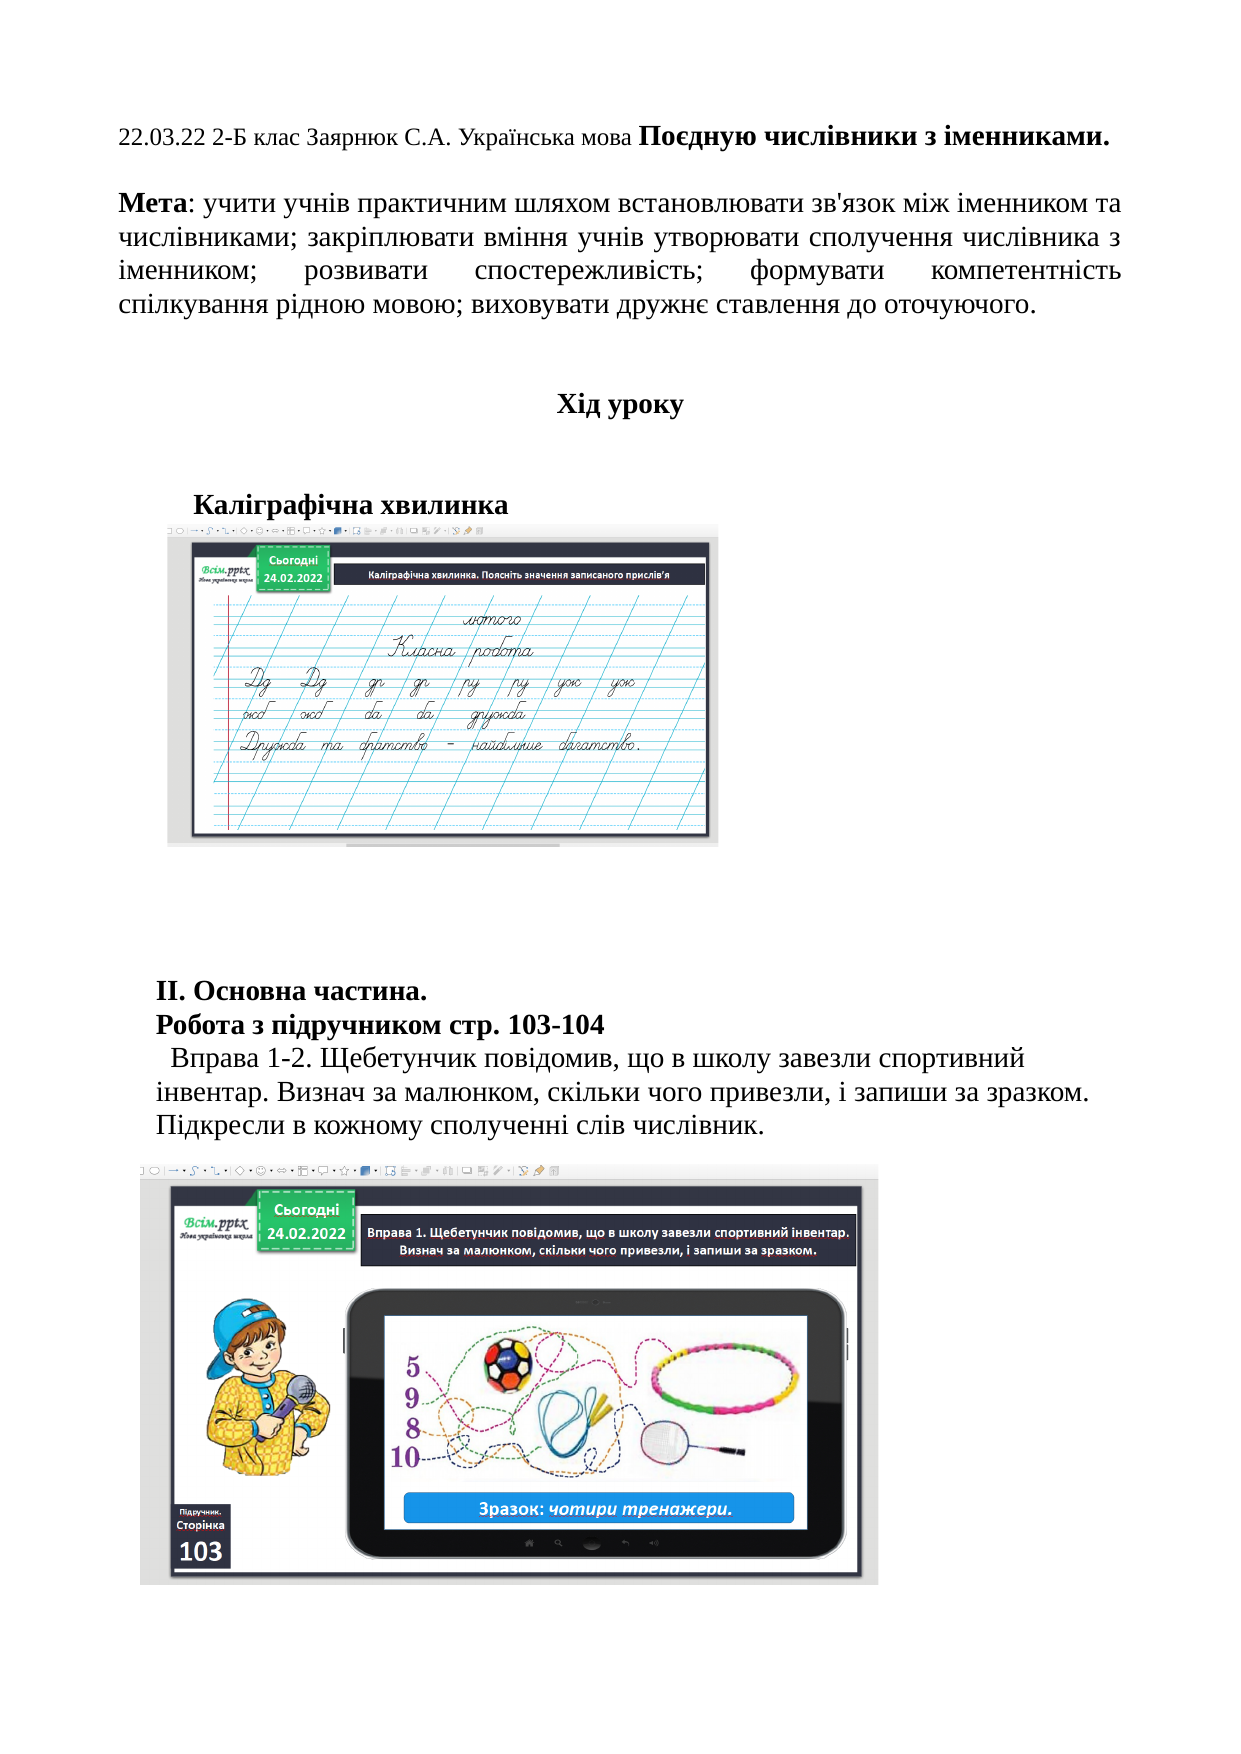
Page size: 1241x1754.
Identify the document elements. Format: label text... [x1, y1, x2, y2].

text Хід уроку [118, 386, 1122, 420]
text Робота з підручником стр. 103-104 [156, 1007, 1122, 1040]
picture [140, 1164, 879, 1585]
picture [167, 524, 719, 847]
list Каліграфічна хвилинка [193, 487, 1122, 521]
text 22.03.22 2-Б клас Заярнюк С.А. Українська мова Поєдную числівники з іменниками. [118, 118, 1122, 152]
text Мета: учити учнів практичним шляхом встановлювати зв'язок між іменником та числівниками; закріплювати вміння учнів утворювати сполучення числівника з іменником; розвивати спостережливість; формувати компетентність спілкування рідною мовою; виховувати дружнє ставлення до оточуючого. [118, 185, 1122, 319]
text ІІ. Основна частина. [156, 973, 1122, 1007]
text Вправа 1-2. Щебетунчик повідомив, що в школу завезли спортивний інвентар. Визнач за малюнком, скільки чого привезли, і запиши за зразком. Підкресли в кожному сполученні слів числівник. [156, 1040, 1122, 1141]
